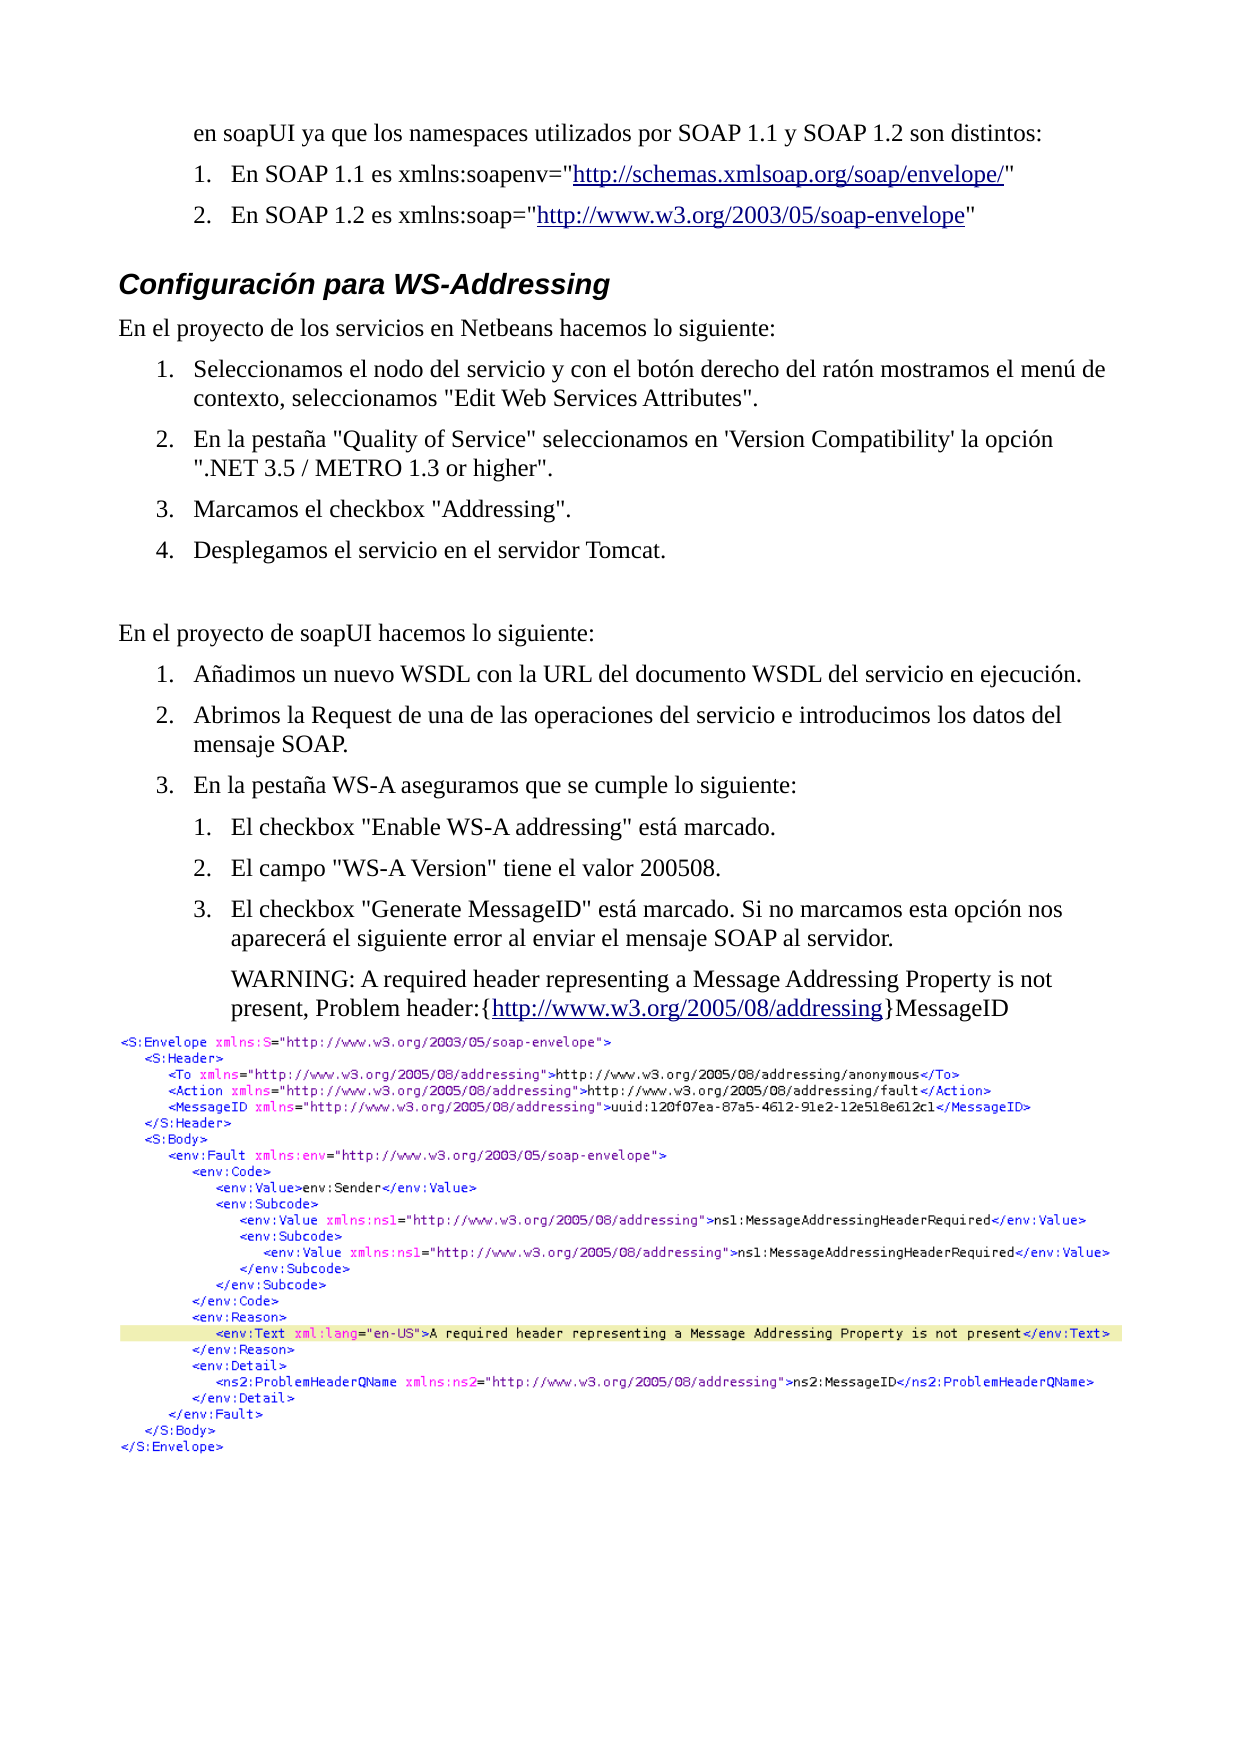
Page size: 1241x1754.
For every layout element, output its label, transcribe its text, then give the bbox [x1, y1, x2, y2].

list En la pestaña "Quality of Service" seleccionamos en 'Version Compatibility' la opción ".NET 3.5 / METRO 1.3 or higher". [156, 424, 1122, 482]
list Seleccionamos el nodo del servicio y con el botón derecho del ratón mostramos el menú de contexto, seleccionamos "Edit Web Services Attributes". [156, 354, 1122, 412]
list Desplegamos el servicio en el servidor Tomcat. [156, 535, 1122, 564]
list El checkbox "Enable WS-A addressing" está marcado. [193, 812, 1122, 840]
list En la pestaña WS-A aseguramos que se cumple lo siguiente: [156, 770, 1122, 799]
list en soapUI ya que los namespaces utilizados por SOAP 1.1 y SOAP 1.2 son distintos: [156, 118, 1122, 147]
list Añadimos un nuevo WSDL con la URL del documento WSDL del servicio en ejecución. [156, 659, 1122, 688]
list El checkbox "Generate MessageID" está marcado. Si no marcamos esta opción nos aparecerá el siguiente error al enviar el mensaje SOAP al servidor. [193, 894, 1122, 952]
list En SOAP 1.2 es xmlns:soap="http://www.w3.org/2003/05/soap-envelope" [193, 201, 1122, 229]
subtitle Configuración para WS-Addressing [118, 267, 1122, 300]
picture [118, 1034, 1122, 1465]
list El campo "WS-A Version" tiene el valor 200508. [193, 853, 1122, 882]
text En el proyecto de soapUI hacemos lo siguiente: [118, 618, 1122, 647]
list WARNING: A required header representing a Message Addressing Property is not present, Problem header:{http://www.w3.org/2005/08/addressing}MessageID [193, 964, 1122, 1022]
list Marcamos el checkbox "Addressing". [156, 494, 1122, 523]
list Abrimos la Request de una de las operaciones del servicio e introducimos los datos del mensaje SOAP. [156, 700, 1122, 758]
list En SOAP 1.1 es xmlns:soapenv="http://schemas.xmlsoap.org/soap/envelope/" [193, 159, 1122, 188]
text En el proyecto de los servicios en Netbeans hacemos lo siguiente: [118, 313, 1122, 342]
